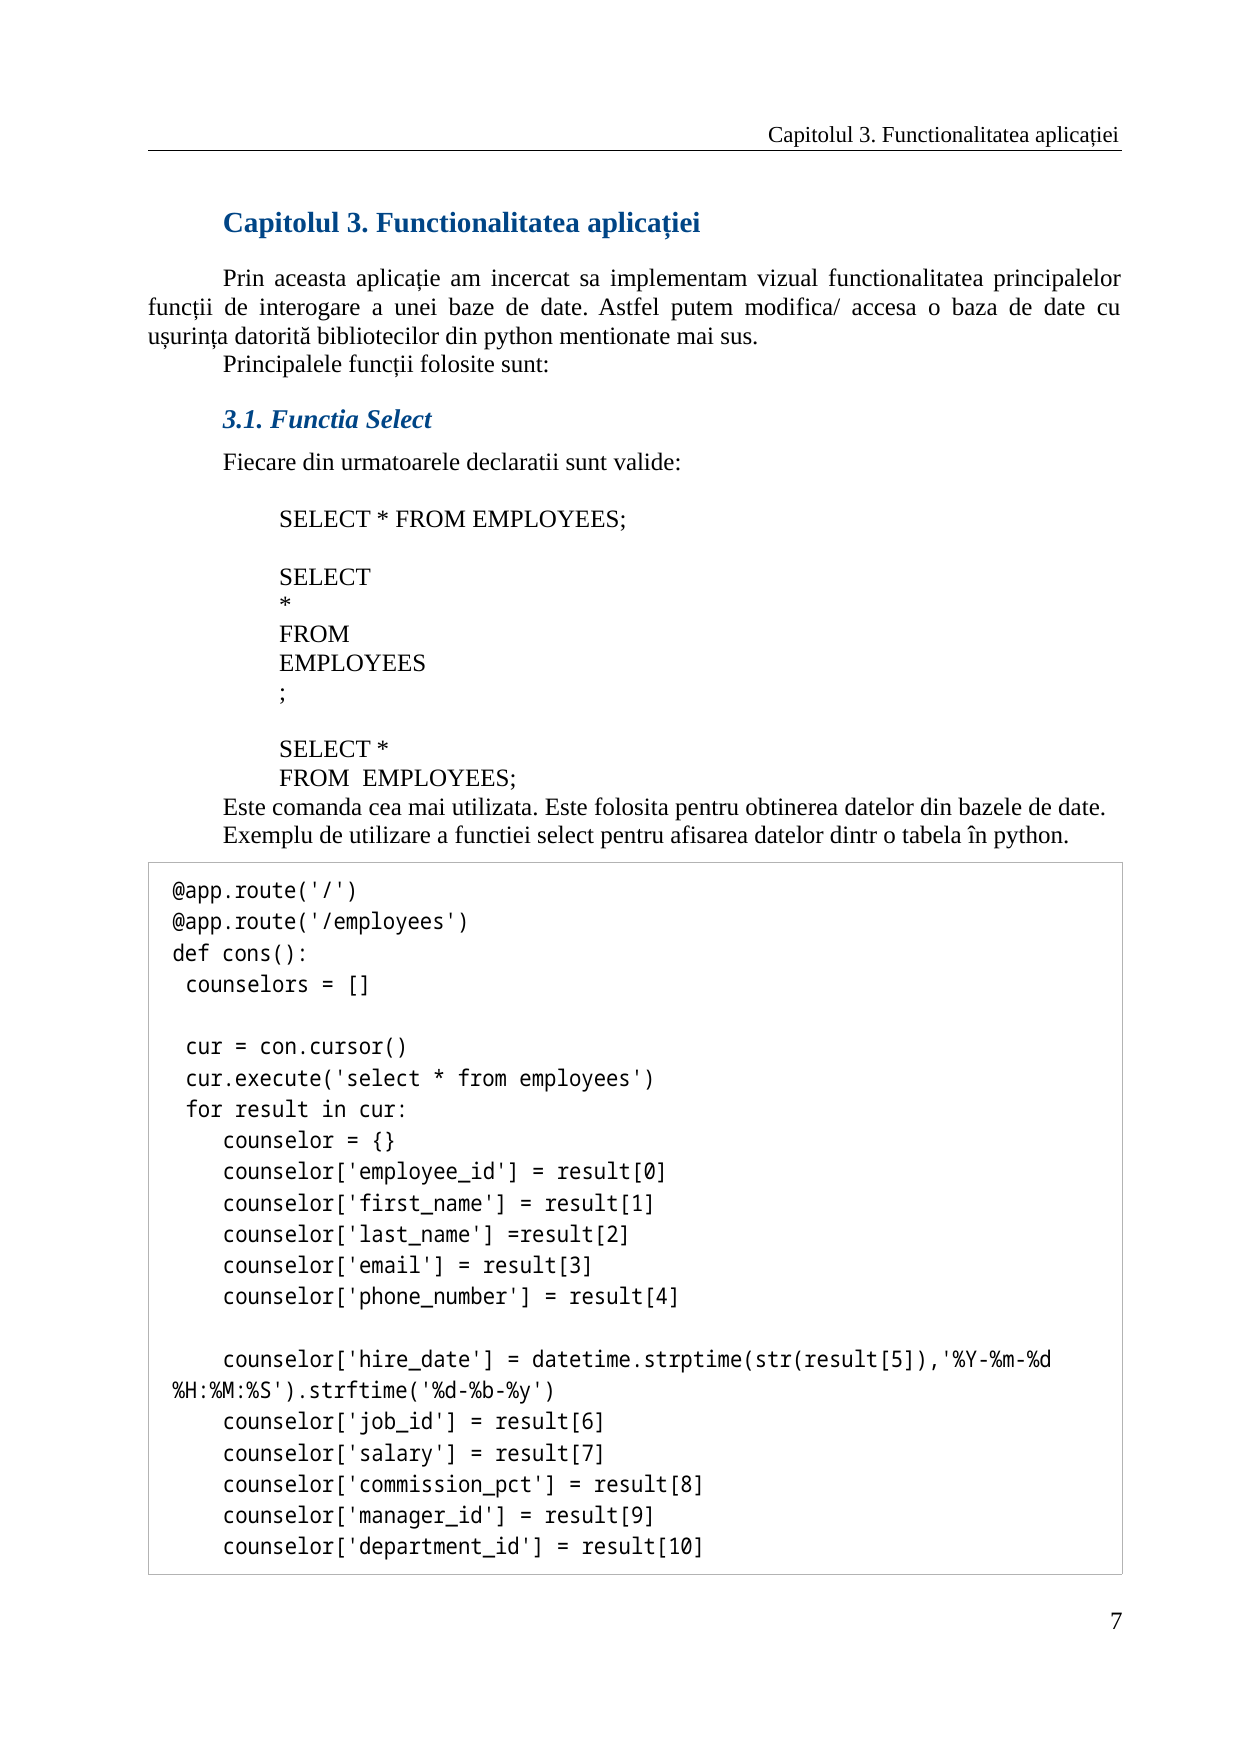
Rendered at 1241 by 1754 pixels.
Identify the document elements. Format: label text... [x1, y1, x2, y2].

text SELECT * FROM EMPLOYEES; [148, 504, 1122, 533]
text SELECT [148, 562, 1122, 590]
text FROM [148, 619, 1122, 648]
text SELECT * [148, 734, 1122, 763]
text FROM EMPLOYEES; [148, 763, 1122, 792]
text Prin aceasta aplicație am incercat sa implementam vizual functionalitatea principalelor funcții de interogare a unei baze de date. Astfel putem modifica/ accesa o baza de date cu ușurința datorită bibliotecilor din python mentionate mai sus. [148, 263, 1122, 349]
subtitle Functionalitatea aplicației [148, 205, 1122, 238]
text Exemplu de utilizare a functiei select pentru afisarea datelor dintr o tabela în python. [148, 820, 1122, 849]
text Este comanda cea mai utilizata. Este folosita pentru obtinerea datelor din bazele de date. [148, 792, 1122, 820]
text * [148, 590, 1122, 619]
text @app.route('/') @app.route('/employees') def cons(): counselors = [] cur = con.cursor() cur.execute('select * from employees') for result in cur: counselor = {} counselor['employee_id'] = result[0] counselor['first_name'] = result[1] counselor['last_name'] =result[2] counselor['email'] = result[3] counselor['phone_number'] = result[4] counselor['hire_date'] = datetime.strptime(str(result[5]),'%Y-%m-%d %H:%M:%S').strftime('%d-%b-%y') counselor['job_id'] = result[6] counselor['salary'] = result[7] counselor['commission_pct'] = result[8] counselor['manager_id'] = result[9] counselor['department_id'] = result[10] [149, 863, 1122, 1574]
text Fiecare din urmatoarele declaratii sunt valide: [148, 447, 1122, 475]
text Principalele funcții folosite sunt: [148, 349, 1122, 378]
text ; [148, 677, 1122, 705]
subtitle Functia Select [223, 403, 1122, 434]
text EMPLOYEES [148, 648, 1122, 677]
